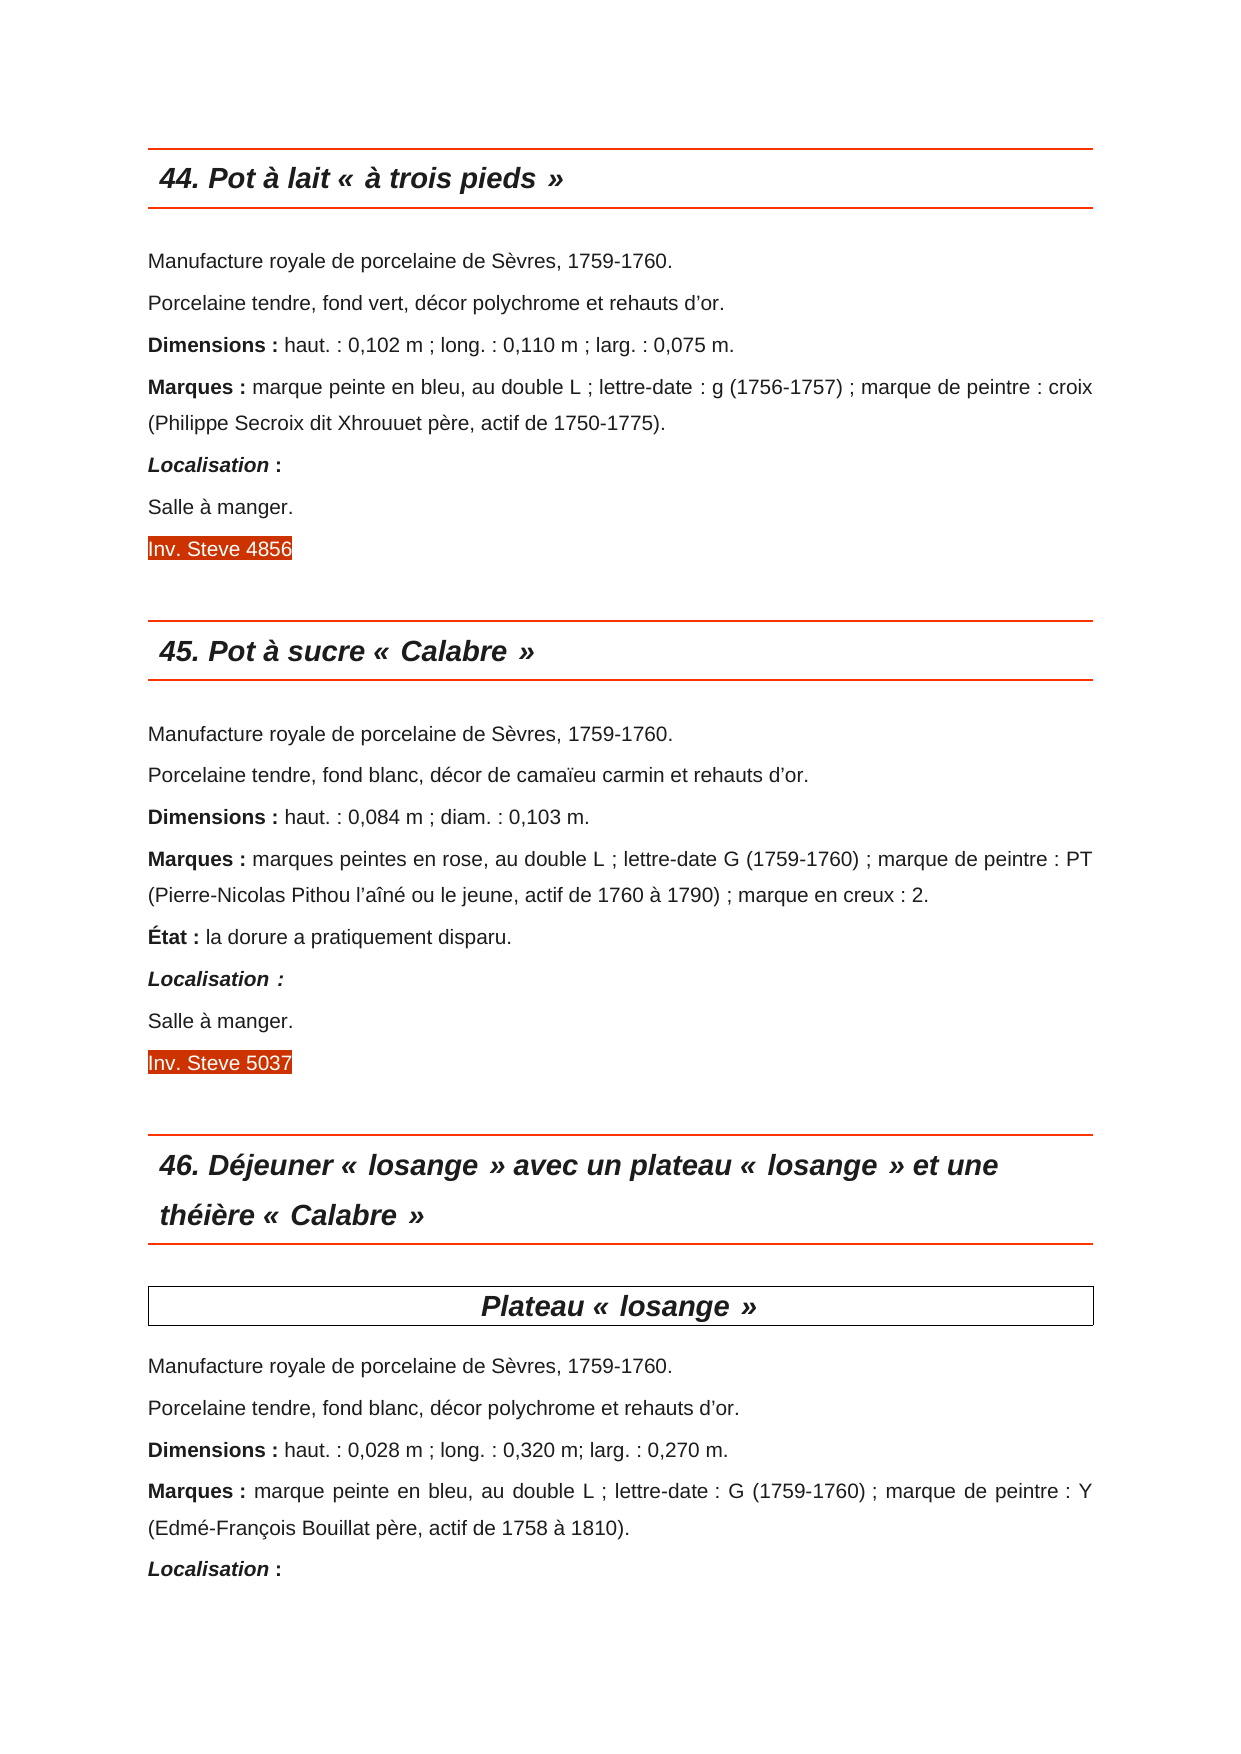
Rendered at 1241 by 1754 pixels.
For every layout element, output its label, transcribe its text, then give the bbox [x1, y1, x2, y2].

text Localisation : [148, 967, 1093, 991]
text Salle à manger. [148, 1008, 1093, 1032]
subtitle Pot à sucre « Calabre » [148, 622, 1093, 679]
subtitle Pot à lait « à trois pieds » [148, 150, 1093, 207]
text Manufacture royale de porcelaine de Sèvres, 1759-1760. [148, 249, 1093, 273]
text Salle à manger. [148, 494, 1093, 518]
text Porcelaine tendre, fond vert, décor polychrome et rehauts d’or. [148, 291, 1093, 315]
subtitle Plateau « losange » [149, 1287, 1093, 1325]
text Marques : marque peinte en bleu, au double L ; lettre-date : G (1759-1760) ; marque de peintre : Y (Edmé-François Bouillat père, actif de 1758 à 1810). [148, 1479, 1093, 1539]
text Inv. Steve 4856 [292, 536, 1093, 560]
text Manufacture royale de porcelaine de Sèvres, 1759-1760. [148, 1354, 1093, 1378]
subtitle Déjeuner « losange » avec un plateau « losange » et une théière « Calabre » [148, 1136, 1093, 1243]
text Marques : marques peintes en rose, au double L ; lettre-date G (1759-1760) ; marque de peintre : PT (Pierre-Nicolas Pithou l’aîné ou le jeune, actif de 1760 à 1790) ; marque en creux : 2. [148, 847, 1093, 907]
text Dimensions : haut. : 0,102 m ; long. : 0,110 m ; larg. : 0,075 m. [148, 333, 1093, 357]
text Marques : marque peinte en bleu, au double L ; lettre-date : g (1756-1757) ; marque de peintre : croix (Philippe Secroix dit Xhrouuet père, actif de 1750-1775). [148, 375, 1093, 435]
text Localisation : [148, 1557, 1093, 1581]
text Inv. Steve 5037 [292, 1050, 1093, 1074]
text État : la dorure a pratiquement disparu. [148, 925, 1093, 949]
text Localisation : [148, 453, 1093, 477]
text Dimensions : haut. : 0,028 m ; long. : 0,320 m; larg. : 0,270 m. [148, 1437, 1093, 1461]
text Porcelaine tendre, fond blanc, décor de camaïeu carmin et rehauts d’or. [148, 763, 1093, 787]
text Manufacture royale de porcelaine de Sèvres, 1759-1760. [148, 721, 1093, 745]
text Dimensions : haut. : 0,084 m ; diam. : 0,103 m. [148, 805, 1093, 829]
text Porcelaine tendre, fond blanc, décor polychrome et rehauts d’or. [148, 1396, 1093, 1419]
